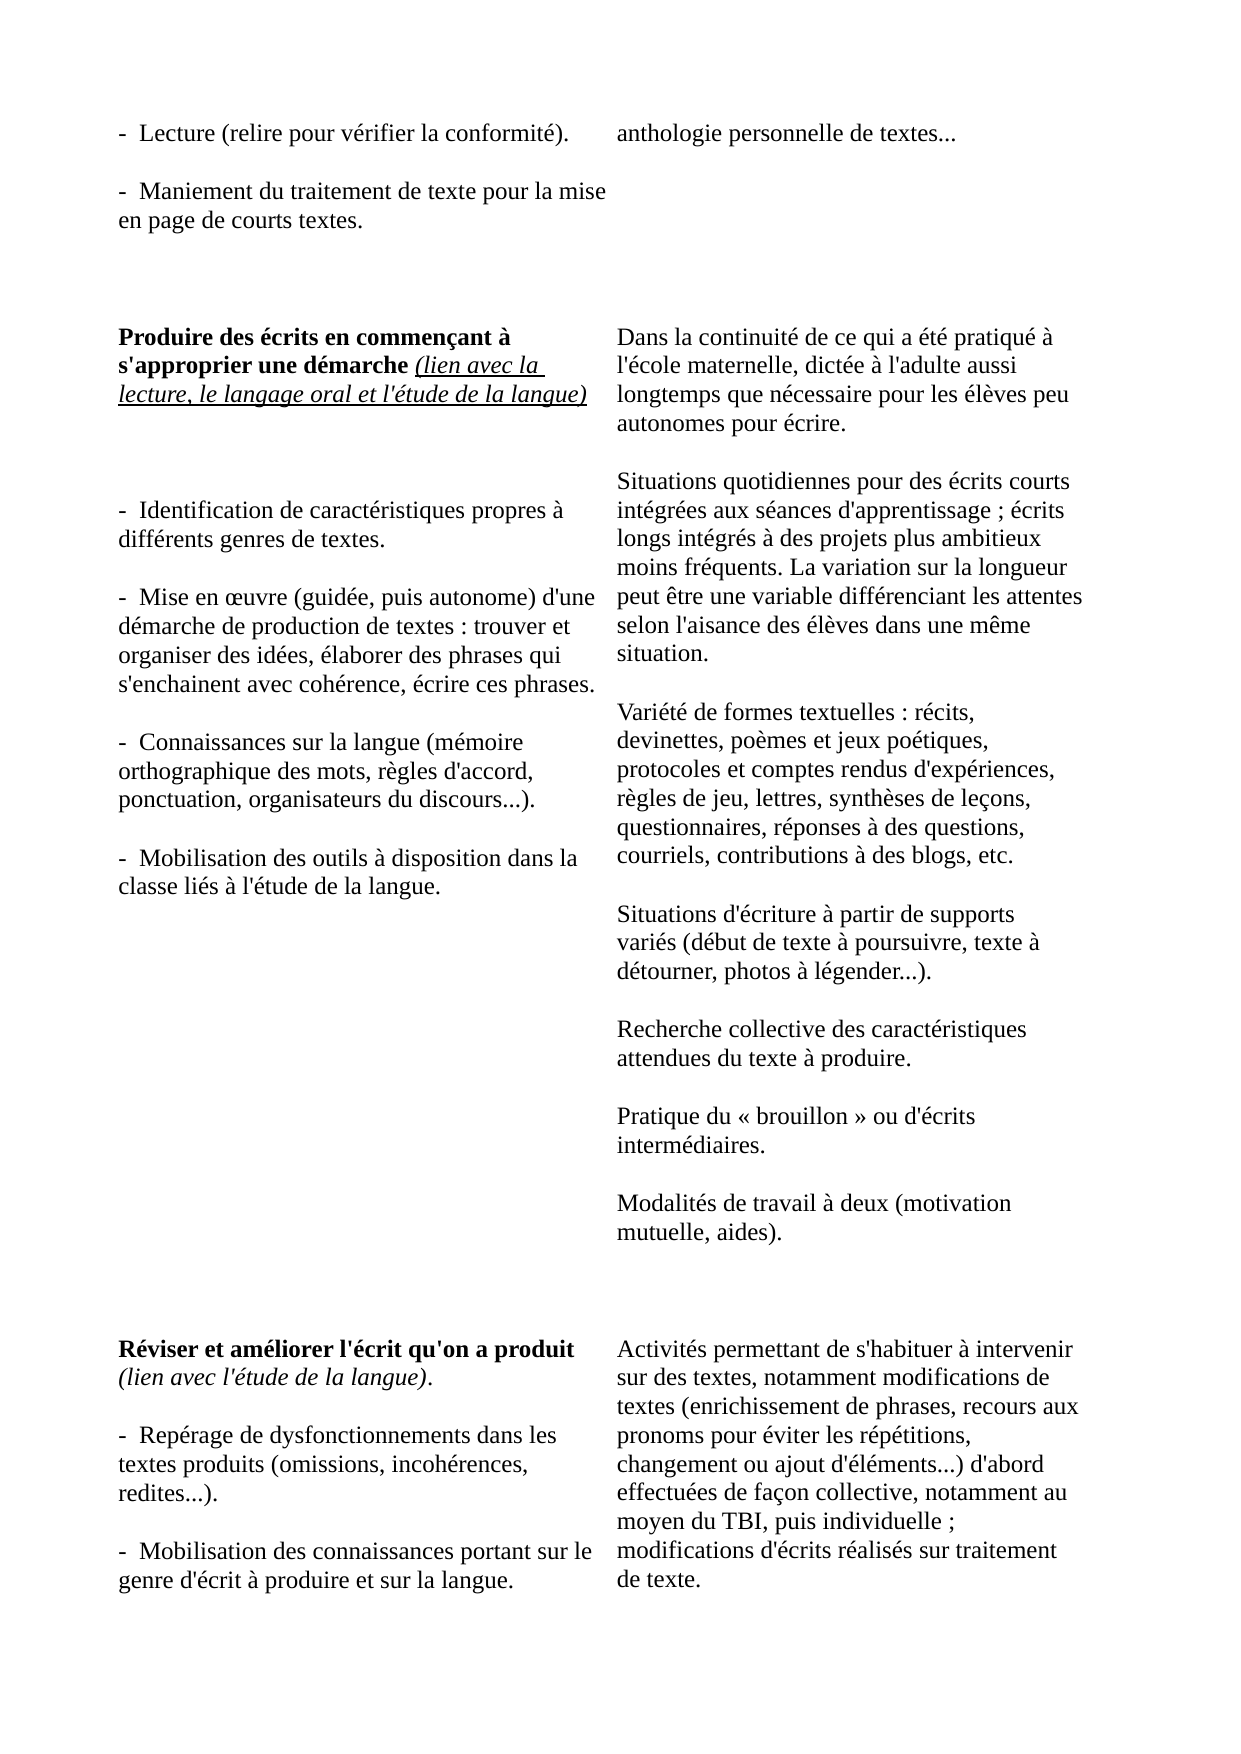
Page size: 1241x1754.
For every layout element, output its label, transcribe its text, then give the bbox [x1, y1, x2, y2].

table_cell [1084, 322, 1090, 1334]
table_cell Dans la continuité de ce qui a été pratiqué à l'école maternelle, dictée à l'adulte aussi longtemps que nécessaire pour les élèves peu autonomes pour écrire. Situations quotidiennes pour des écrits courts intégrées aux séances d'apprentissage ; écrits longs intégrés à des projets plus ambitieux moins fréquents. La variation sur la longueur peut être une variable différenciant les attentes selon l'aisance des élèves dans une même situation. Variété de formes textuelles : récits, devinettes, poèmes et jeux poétiques, protocoles et comptes rendus d'expériences, règles de jeu, lettres, synthèses de leçons, questionnaires, réponses à des questions, courriels, contributions à des blogs, etc. Situations d'écriture à partir de supports variés (début de texte à poursuivre, texte à détourner, photos à légender...). Recherche collective des caractéristiques attendues du texte à produire. Pratique du « brouillon » ou d'écrits intermédiaires. Modalités de travail à deux (motivation mutuelle, aides). [617, 322, 1084, 1334]
table_cell [1084, 118, 1090, 322]
table_cell Réviser et améliorer l'écrit qu'on a produit (lien avec l'étude de la langue). - Repérage de dysfonctionnements dans les textes produits (omissions, incohérences, redites...). - Mobilisation des connaissances portant sur le genre d'écrit à produire et sur la langue. [118, 1334, 617, 1623]
table_cell - Lecture (relire pour vérifier la conformité). - Maniement du traitement de texte pour la mise en page de courts textes. [118, 118, 617, 322]
table_cell Activités permettant de s'habituer à intervenir sur des textes, notamment modifications de textes (enrichissement de phrases, recours aux pronoms pour éviter les répétitions, changement ou ajout d'éléments...) d'abord effectuées de façon collective, notamment au moyen du TBI, puis individuelle ; modifications d'écrits réalisés sur traitement de texte. [617, 1334, 1084, 1623]
table_cell Produire des écrits en commençant à s'approprier une démarche (lien avec la lecture, le langage oral et l'étude de la langue) - Identification de caractéristiques propres à différents genres de textes. - Mise en œuvre (guidée, puis autonome) d'une démarche de production de textes : trouver et organiser des idées, élaborer des phrases qui s'enchainent avec cohérence, écrire ces phrases. - Connaissances sur la langue (mémoire orthographique des mots, règles d'accord, ponctuation, organisateurs du discours...). - Mobilisation des outils à disposition dans la classe liés à l'étude de la langue. [118, 322, 617, 1334]
table_cell [1084, 1334, 1090, 1623]
table_cell anthologie personnelle de textes... [617, 118, 1084, 322]
